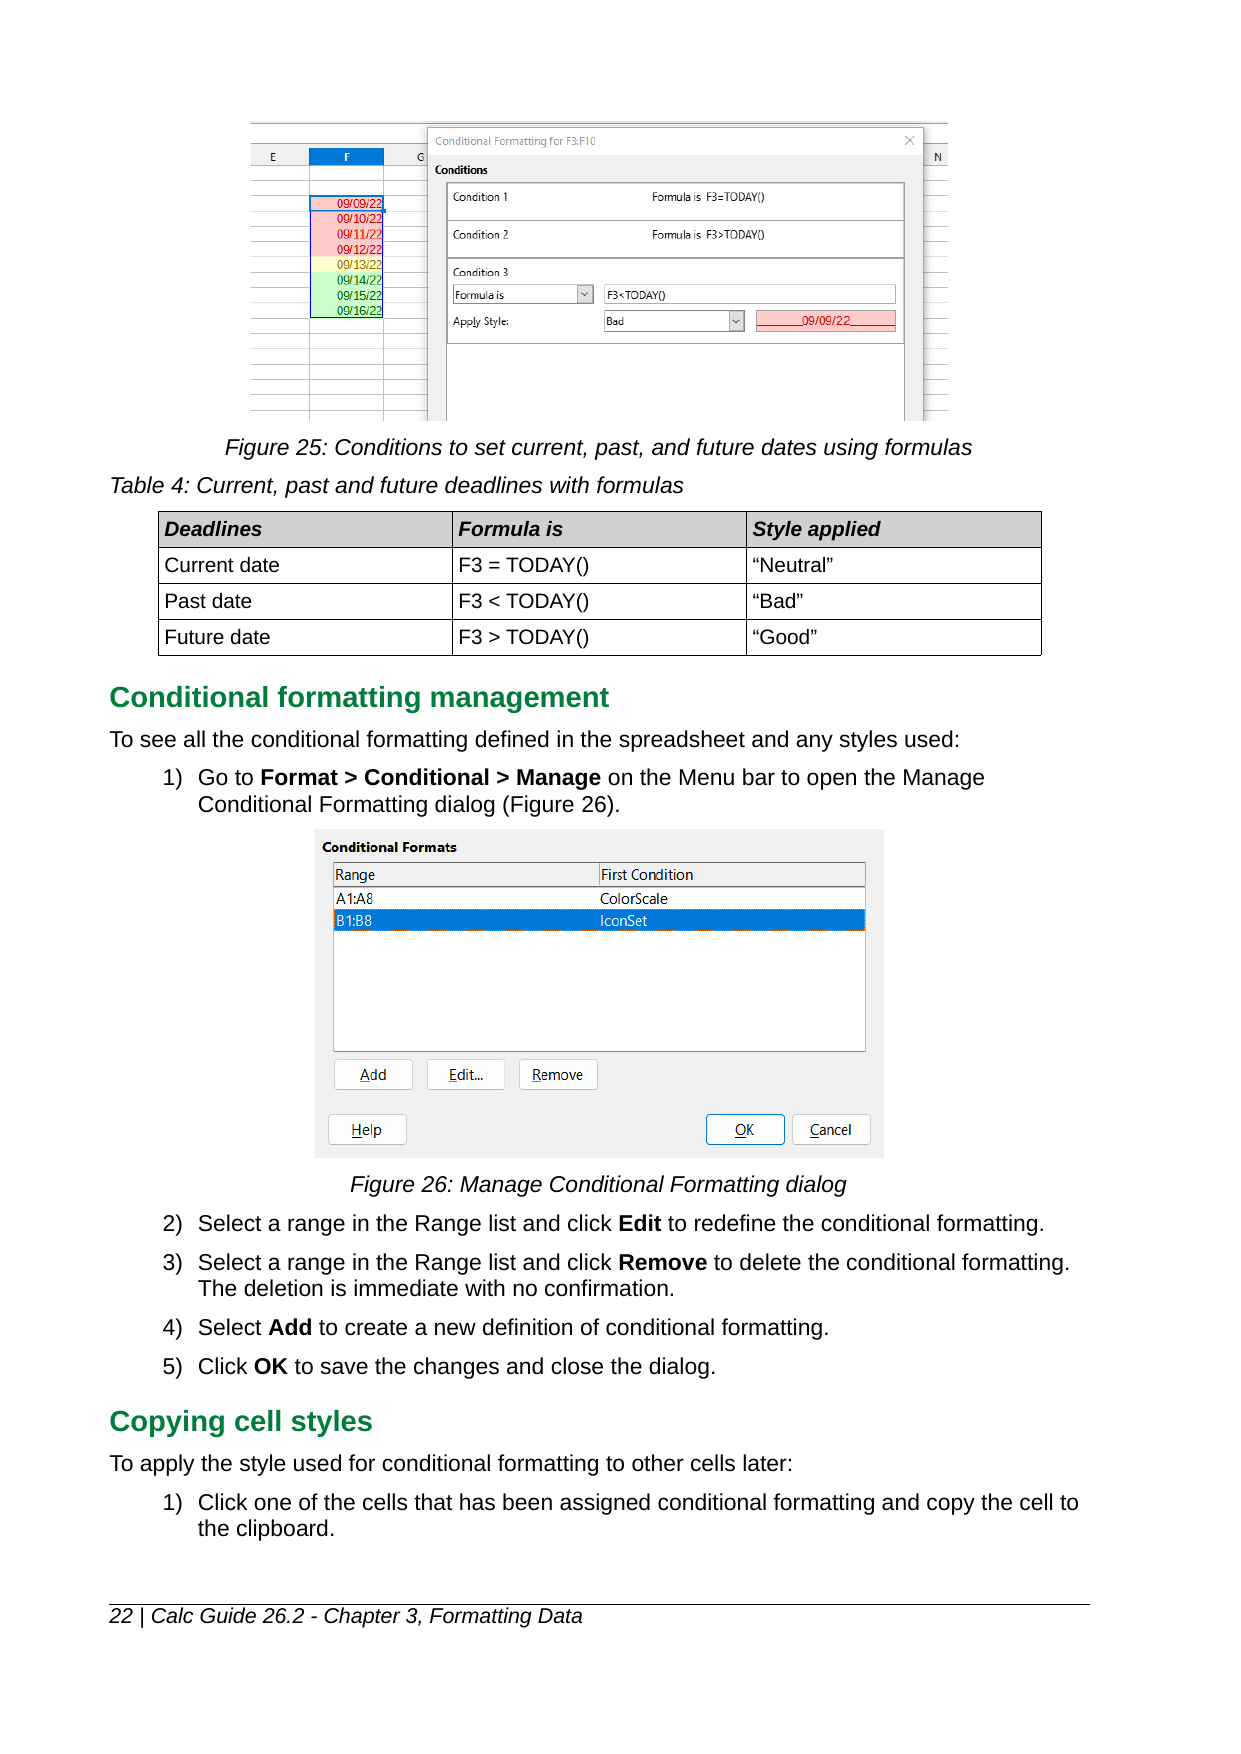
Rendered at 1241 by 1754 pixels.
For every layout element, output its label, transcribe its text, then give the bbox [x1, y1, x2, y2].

table_cell F3 = TODAY() [453, 548, 746, 583]
list Click OK to save the changes and close the dialog. [183, 1353, 1090, 1379]
list Select a range in the Range list and click Remove to delete the conditional formatting. The deletion is immediate with no confirmation. [183, 1249, 1090, 1302]
list Select Add to create a new definition of conditional formatting. [183, 1314, 1090, 1341]
picture [250, 121, 949, 421]
text Figure 25: Conditions to set current, past, and future dates using formulas [224, 433, 974, 460]
list Click one of the cells that has been assigned conditional formatting and copy the cell to the clipboard. [183, 1489, 1090, 1542]
table_cell “Bad” [747, 584, 1041, 619]
list To apply the style used for conditional formatting to other cells later: [109, 1450, 1090, 1477]
table_header Deadlines [159, 512, 452, 547]
list Go to Format > Conditional > Manage on the Menu bar to open the Manage Conditional Formatting dialog (Figure 26). [183, 764, 1090, 817]
subtitle Copying cell styles [109, 1404, 1090, 1438]
table_cell F3 < TODAY() [453, 584, 746, 619]
table_cell Past date [159, 584, 452, 619]
list To see all the conditional formatting defined in the spreadsheet and any styles used: [109, 726, 1090, 752]
table_header Formula is [453, 512, 746, 547]
subtitle Conditional formatting management [109, 679, 1090, 713]
text Table 4: Current, past and future deadlines with formulas [109, 472, 1090, 498]
table_header Style applied [747, 512, 1041, 547]
table_cell “Neutral” [747, 548, 1041, 583]
picture [314, 829, 885, 1159]
table_cell “Good” [747, 620, 1041, 655]
table_cell Future date [159, 620, 452, 655]
text Figure 26: Manage Conditional Formatting dialog [314, 1171, 885, 1198]
table_cell F3 > TODAY() [453, 620, 746, 655]
table_cell Current date [159, 548, 452, 583]
list Select a range in the Range list and click Edit to redefine the conditional formatting. [183, 1210, 1090, 1237]
